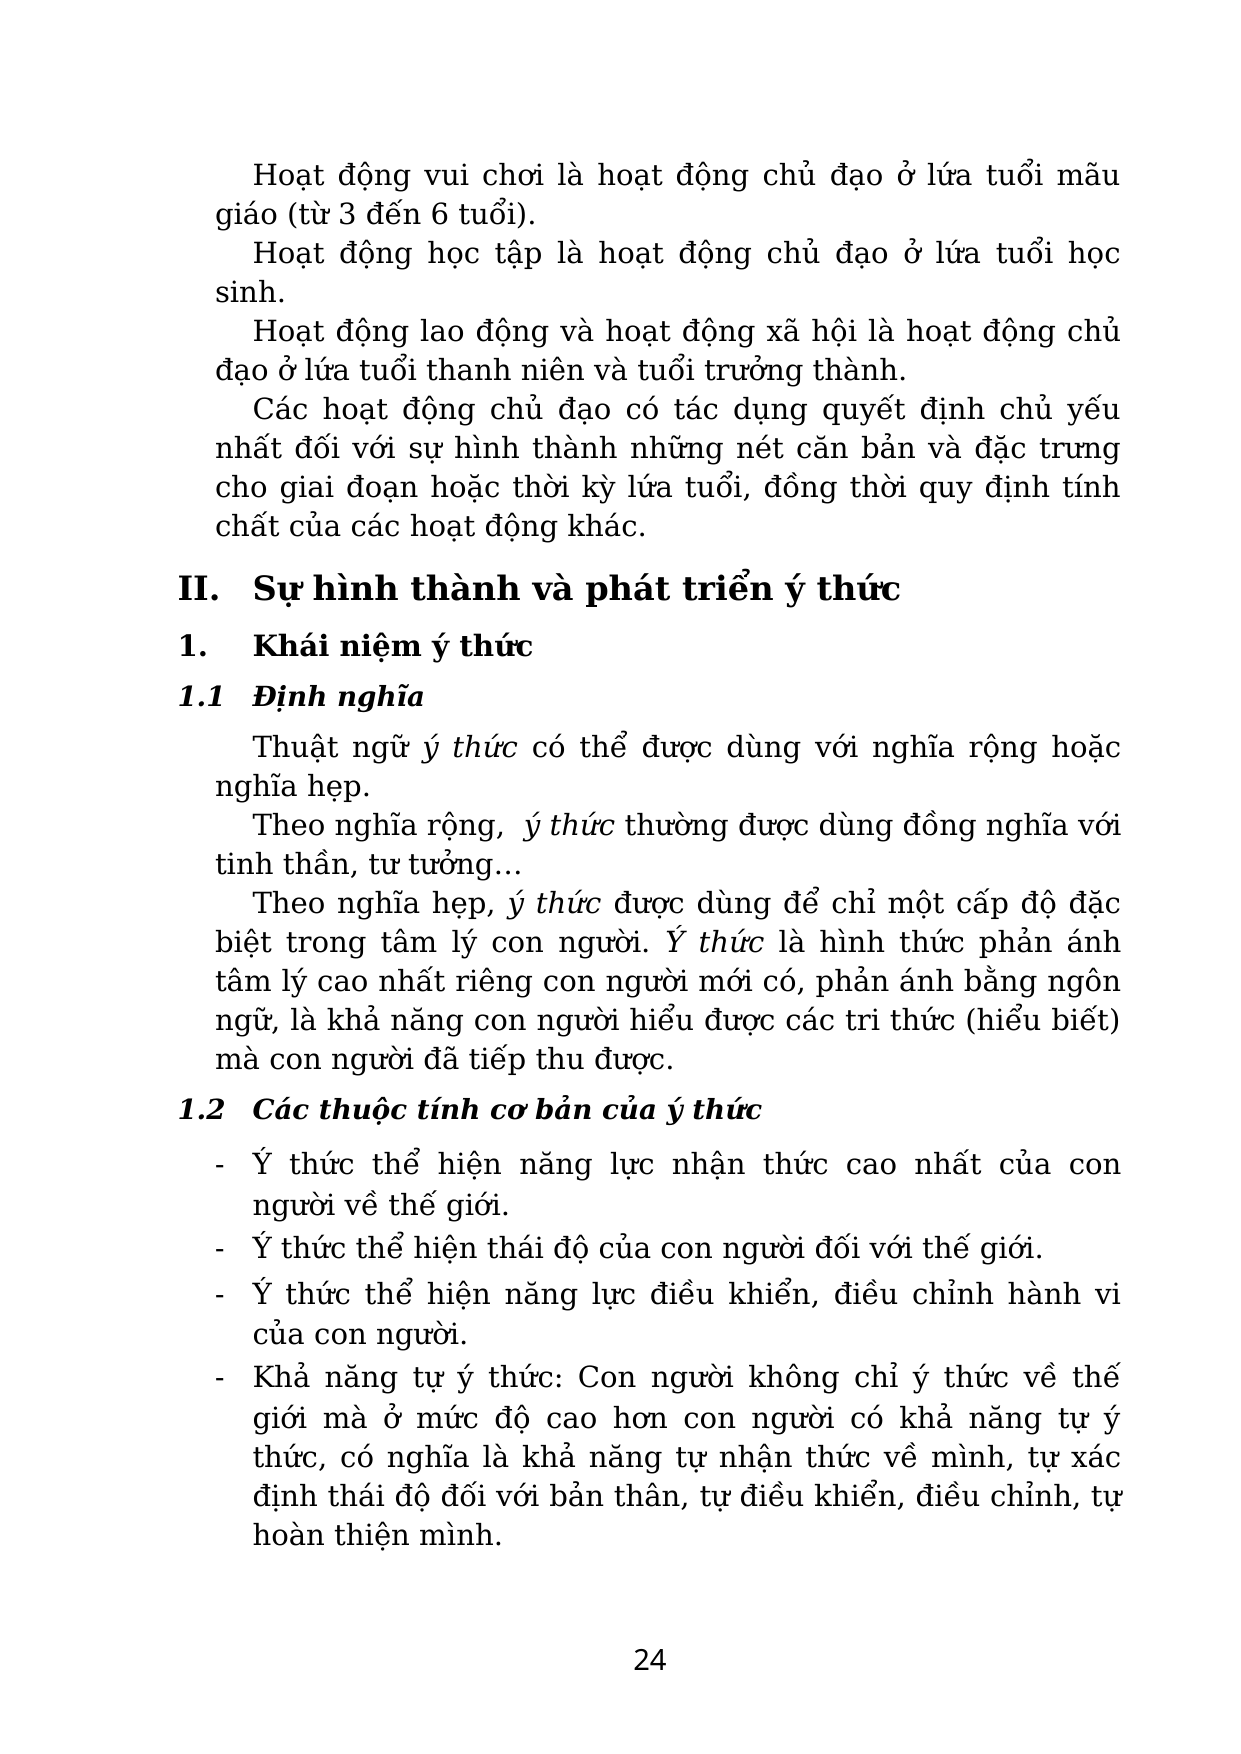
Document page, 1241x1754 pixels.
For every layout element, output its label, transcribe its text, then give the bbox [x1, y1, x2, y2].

text Theo nghĩa rộng, ý thức thường được dùng đồng nghĩa với tinh thần, tư tưởng… [215, 808, 1122, 881]
subtitle Sự hình thành và phát triển ý thức [177, 569, 1122, 608]
subtitle Khái niệm ý thức [177, 629, 1122, 663]
text Hoạt động học tập là hoạt động chủ đạo ở lứa tuổi học sinh. [215, 236, 1122, 309]
list Ý thức thể hiện năng lực điều khiển, điều chỉnh hành vi của con người. [215, 1273, 1122, 1352]
text Theo nghĩa hẹp, ý thức được dùng để chỉ một cấp độ đặc biệt trong tâm lý con người. Ý thức là hình thức phản ánh tâm lý cao nhất riêng con người mới có, phản ánh bằng ngôn ngữ, là khả năng con người hiểu được các tri thức (hiểu biết) mà con người đã tiếp thu được. [215, 886, 1122, 1076]
text Hoạt động vui chơi là hoạt động chủ đạo ở lứa tuổi mãu giáo (từ 3 đến 6 tuổi). [215, 158, 1122, 231]
text Hoạt động lao động và hoạt động xã hội là hoạt động chủ đạo ở lứa tuổi thanh niên và tuổi trưởng thành. [215, 314, 1122, 387]
subtitle Các thuộc tính cơ bản của ý thức [177, 1094, 1122, 1126]
list Khả năng tự ý thức: Con người không chỉ ý thức về thế giới mà ở mức độ cao hơn con người có khả năng tự ý thức, có nghĩa là khả năng tự nhận thức về mình, tự xác định thái độ đối với bản thân, tự điều khiển, điều chỉnh, tự hoàn thiện mình. [215, 1357, 1122, 1552]
text Các hoạt động chủ đạo có tác dụng quyết định chủ yếu nhất đối với sự hình thành những nét căn bản và đặc trưng cho giai đoạn hoặc thời kỳ lứa tuổi, đồng thời quy định tính chất của các hoạt động khác. [215, 392, 1122, 543]
list Ý thức thể hiện năng lực nhận thức cao nhất của con người về thế giới. [215, 1144, 1122, 1222]
subtitle Định nghĩa [177, 681, 1122, 713]
text Thuật ngữ ý thức có thể được dùng với nghĩa rộng hoặc nghĩa hẹp. [215, 731, 1122, 803]
list Ý thức thể hiện thái độ của con người đối với thế giới. [215, 1227, 1122, 1267]
